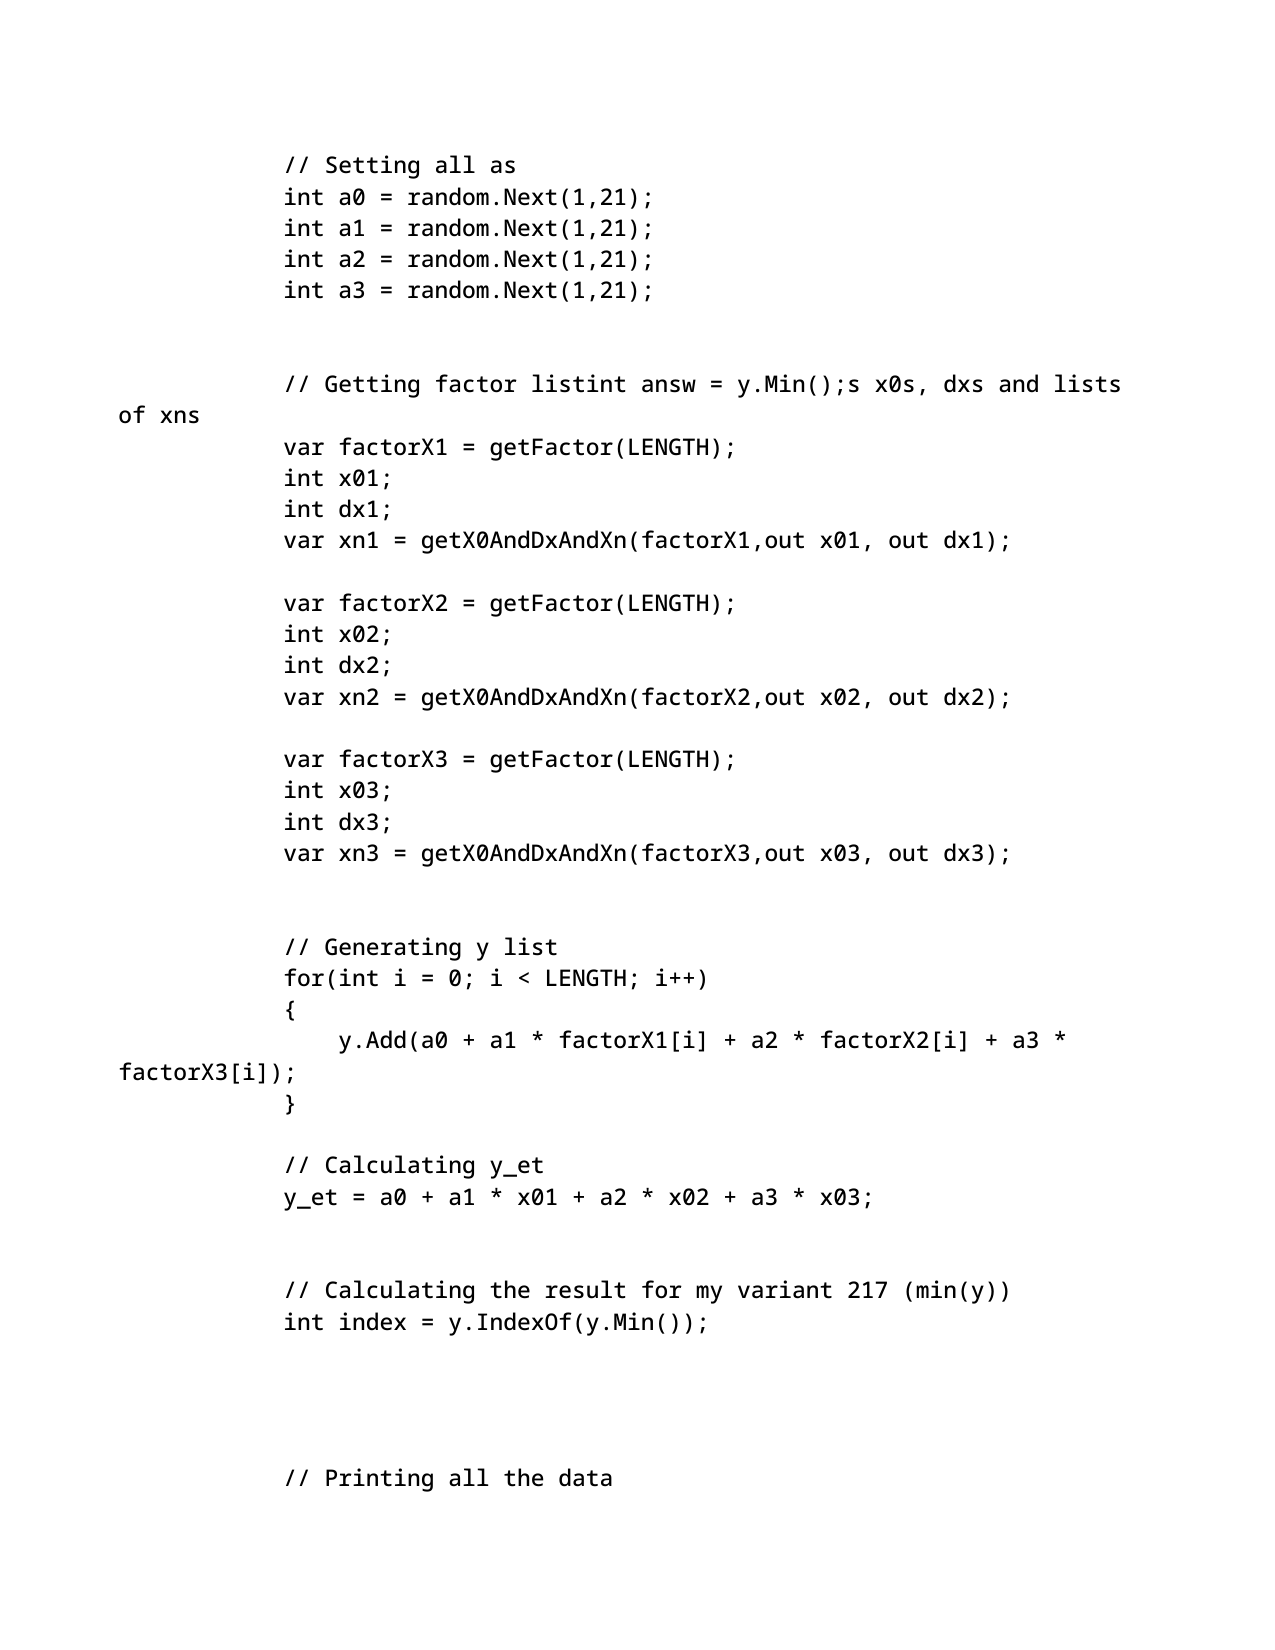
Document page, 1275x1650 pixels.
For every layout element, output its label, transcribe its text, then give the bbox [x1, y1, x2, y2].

text int dx2; [118, 649, 1157, 681]
text // Setting all as [118, 149, 1157, 181]
text // Printing all the data [118, 1462, 1157, 1493]
text int dx3; [118, 806, 1157, 837]
text int x02; [118, 618, 1157, 649]
text int a3 = random.Next(1,21); [118, 274, 1157, 306]
text var factorX2 = getFactor(LENGTH); [118, 587, 1157, 618]
text // Getting factor listint answ = y.Min();s x0s, dxs and lists of xns [118, 368, 1157, 431]
text // Calculating y_et [118, 1149, 1157, 1181]
text int a2 = random.Next(1,21); [118, 243, 1157, 274]
text int x01; [118, 462, 1157, 493]
text // Generating y list [118, 931, 1157, 962]
text int x03; [118, 774, 1157, 806]
text var factorX1 = getFactor(LENGTH); [118, 431, 1157, 462]
text for(int i = 0; i < LENGTH; i++) [118, 962, 1157, 993]
text y_et = a0 + a1 * x01 + a2 * x02 + a3 * x03; [118, 1181, 1157, 1212]
text var factorX3 = getFactor(LENGTH); [118, 743, 1157, 774]
text y.Add(a0 + a1 * factorX1[i] + a2 * factorX2[i] + a3 * factorX3[i]); [118, 1024, 1157, 1087]
text // Calculating the result for my variant 217 (min(y)) [118, 1274, 1157, 1306]
text int a0 = random.Next(1,21); [118, 181, 1157, 212]
text var xn3 = getX0AndDxAndXn(factorX3,out x03, out dx3); [118, 837, 1157, 868]
text { [118, 993, 1157, 1024]
text int index = y.IndexOf(y.Min()); [118, 1306, 1157, 1337]
text var xn2 = getX0AndDxAndXn(factorX2,out x02, out dx2); [118, 681, 1157, 712]
text } [118, 1087, 1157, 1118]
text int dx1; [118, 493, 1157, 524]
text int a1 = random.Next(1,21); [118, 212, 1157, 243]
text var xn1 = getX0AndDxAndXn(factorX1,out x01, out dx1); [118, 524, 1157, 556]
